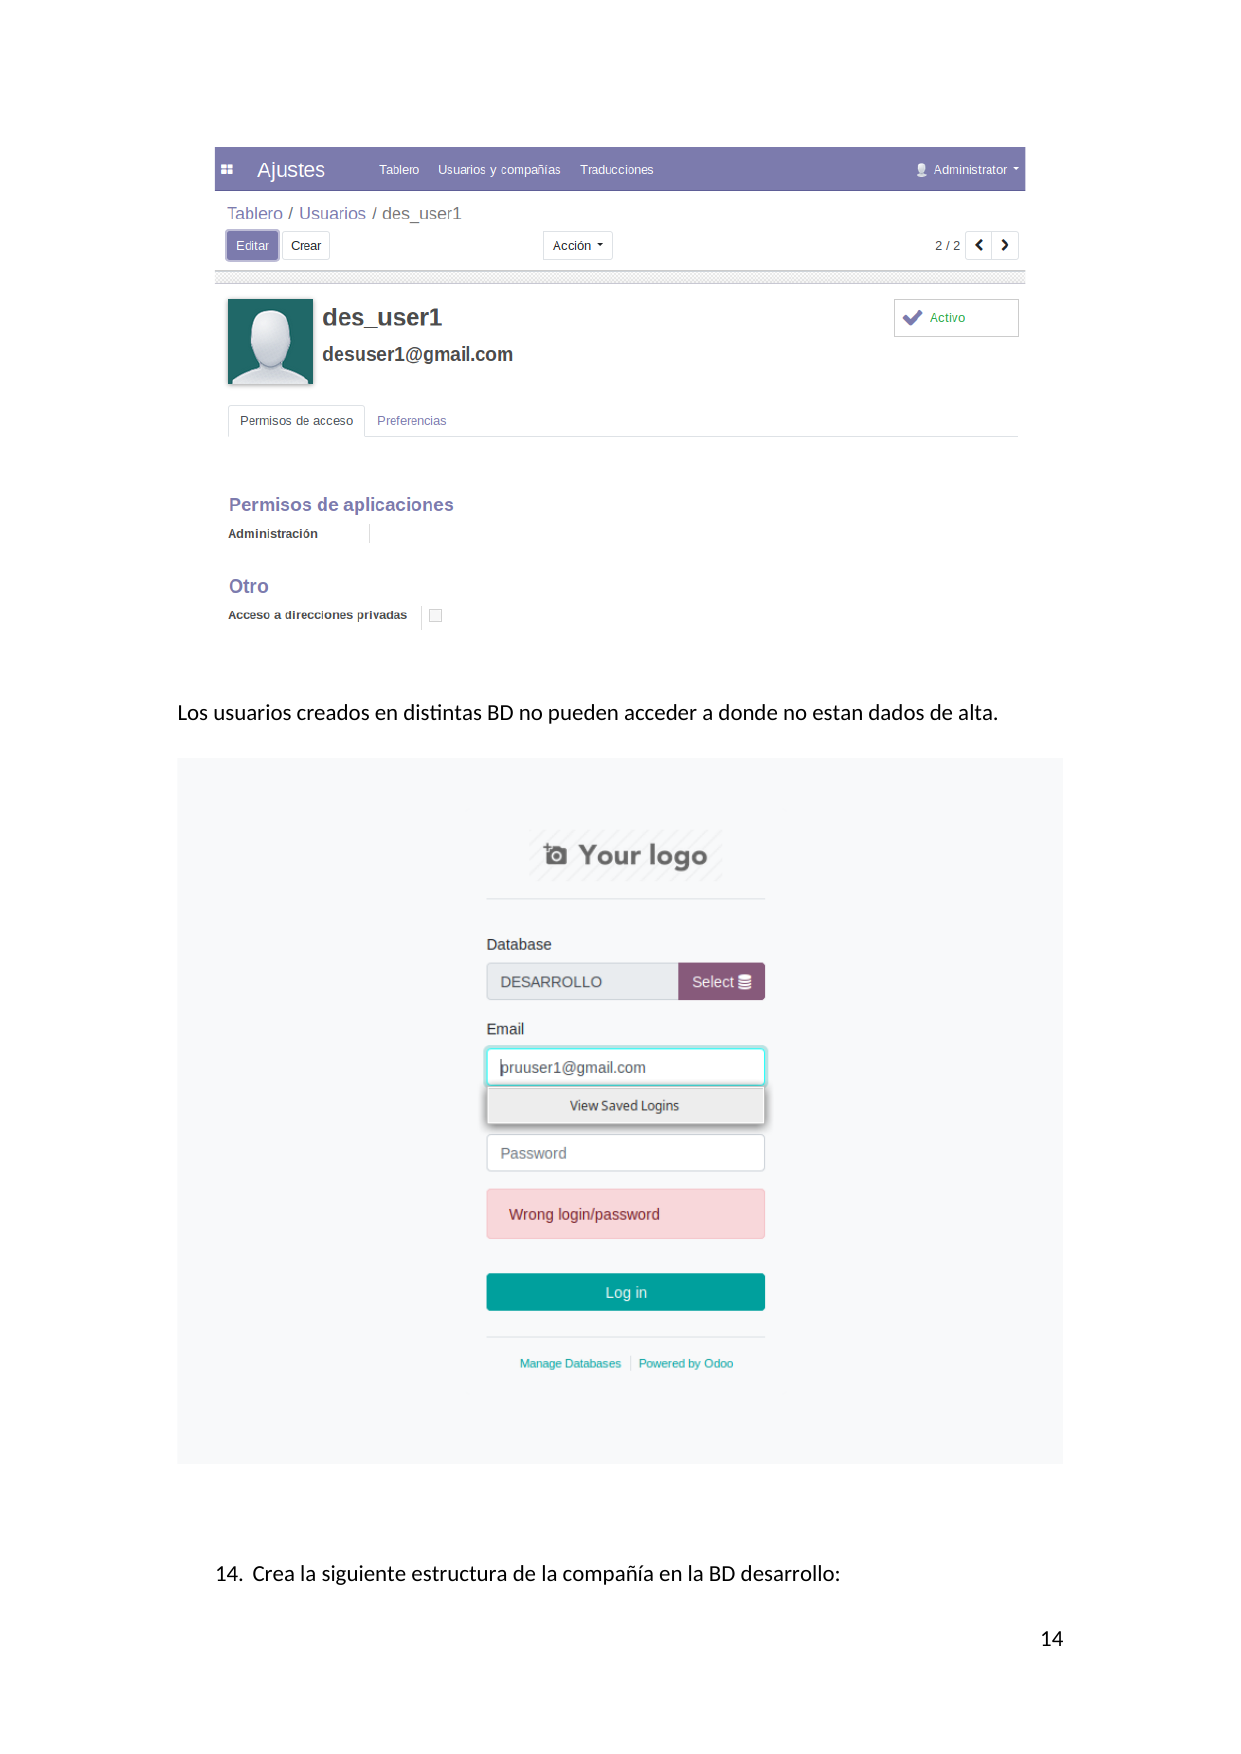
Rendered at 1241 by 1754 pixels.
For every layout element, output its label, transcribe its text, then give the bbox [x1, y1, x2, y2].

picture [214, 147, 1026, 666]
list Los usuarios creados en distintas BD no pueden acceder a donde no estan dados de alta. [177, 698, 1063, 726]
list Crea la siguiente estructura de la compañía en la BD desarrollo: [215, 1559, 1063, 1587]
picture [177, 758, 1063, 1464]
